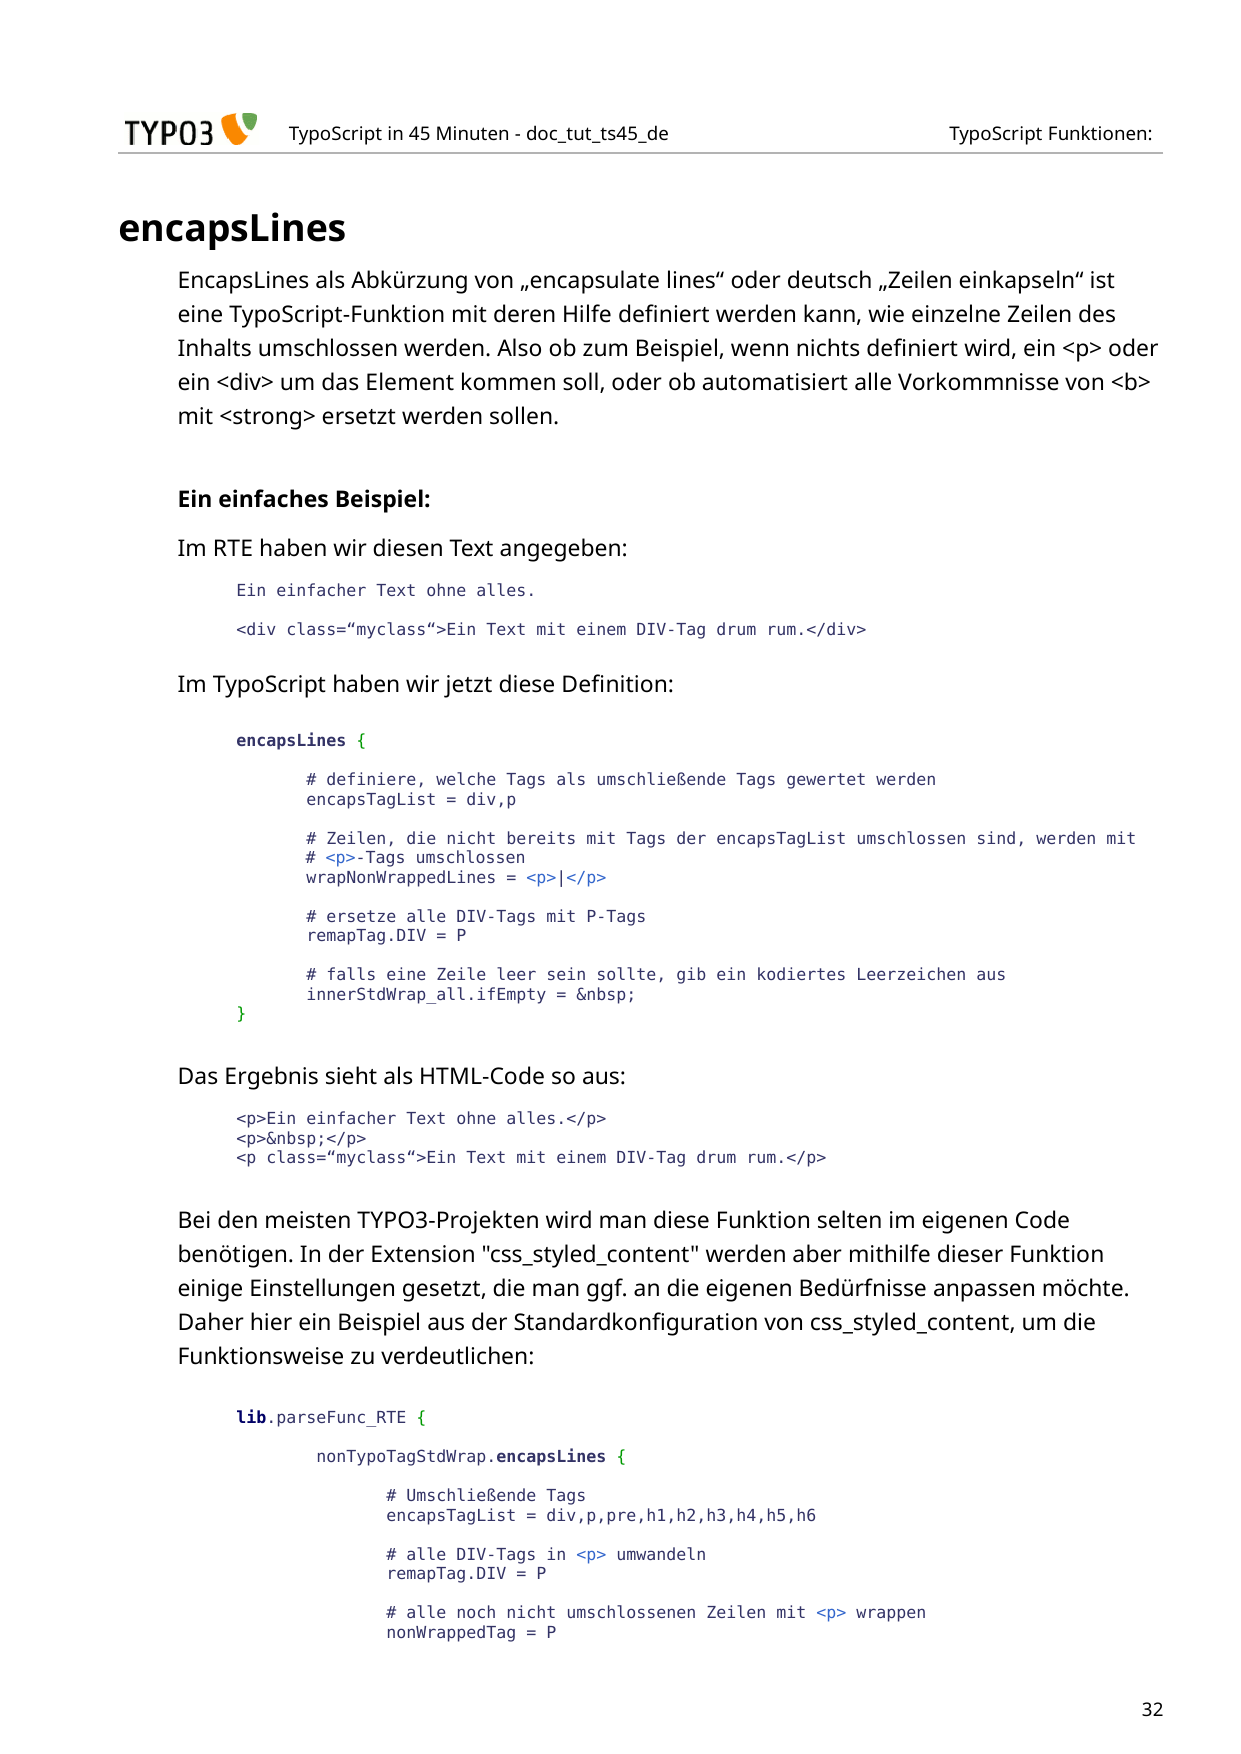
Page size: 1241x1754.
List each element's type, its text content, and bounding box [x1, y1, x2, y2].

text Im TypoScript haben wir jetzt diese Definition: [177, 668, 1163, 699]
text <p>Ein einfacher Text ohne alles.</p> [236, 1109, 1163, 1128]
text # alle noch nicht umschlossenen Zeilen mit <p> wrappen [236, 1603, 1163, 1623]
text nonTypoTagStdWrap.encapsLines { [236, 1447, 1163, 1467]
text remapTag.DIV = P [236, 1564, 1163, 1584]
text <div class=“myclass“>Ein Text mit einem DIV-Tag drum rum.</div> [236, 619, 1163, 639]
text innerStdWrap_all.ifEmpty = &nbsp; [236, 984, 1163, 1004]
text <p>&nbsp;</p> [236, 1128, 1163, 1148]
text Im RTE haben wir diesen Text angegeben: [177, 532, 1163, 563]
text <p class=“myclass“>Ein Text mit einem DIV-Tag drum rum.</p> [236, 1148, 1163, 1167]
text nonWrappedTag = P [236, 1623, 1163, 1642]
text # Zeilen, die nicht bereits mit Tags der encapsTagList umschlossen sind, werden mit # <p>-Tags umschlossen [236, 829, 1163, 868]
text encapsTagList = div,p,pre,h1,h2,h3,h4,h5,h6 [236, 1506, 1163, 1525]
picture [124, 112, 260, 145]
text encapsTagList = div,p [236, 790, 1163, 809]
text wrapNonWrappedLines = <p>|</p> [236, 868, 1163, 887]
text encapsLines { [236, 731, 1163, 751]
text EncapsLines als Abkürzung von „encapsulate lines“ oder deutsch „Zeilen einkapseln“ ist eine TypoScript-Funktion mit deren Hilfe definiert werden kann, wie einzelne Zeilen des Inhalts umschlossen werden. Also ob zum Beispiel, wenn nichts definiert wird, ein <p> oder ein <div> um das Element kommen soll, oder ob automatisiert alle Vorkommnisse von <b> mit <strong> ersetzt werden sollen. [177, 264, 1163, 431]
text Ein einfaches Beispiel: [177, 449, 1163, 514]
text Ein einfacher Text ohne alles. [236, 580, 1163, 600]
text # definiere, welche Tags als umschließende Tags gewertet werden [236, 770, 1163, 790]
text # Umschließende Tags [236, 1486, 1163, 1506]
text Das Ergebnis sieht als HTML-Code so aus: [177, 1026, 1163, 1091]
text } [236, 1004, 1163, 1023]
text # alle DIV-Tags in <p> umwandeln [236, 1545, 1163, 1564]
text remapTag.DIV = P [236, 926, 1163, 946]
text # falls eine Zeile leer sein sollte, gib ein kodiertes Leerzeichen aus [236, 965, 1163, 984]
text lib.parseFunc_RTE { [236, 1408, 1163, 1428]
text Bei den meisten TYPO3-Projekten wird man diese Funktion selten im eigenen Code benötigen. In der Extension "css_styled_content" werden aber mithilfe dieser Funktion einige Einstellungen gesetzt, die man ggf. an die eigenen Bedürfnisse anpassen möchte. Daher hier ein Beispiel aus der Standardkonfiguration von css_styled_content, um die Funktionsweise zu verdeutlichen: [177, 1170, 1163, 1371]
text # ersetze alle DIV-Tags mit P-Tags [236, 907, 1163, 926]
subtitle encapsLines [118, 202, 1163, 253]
